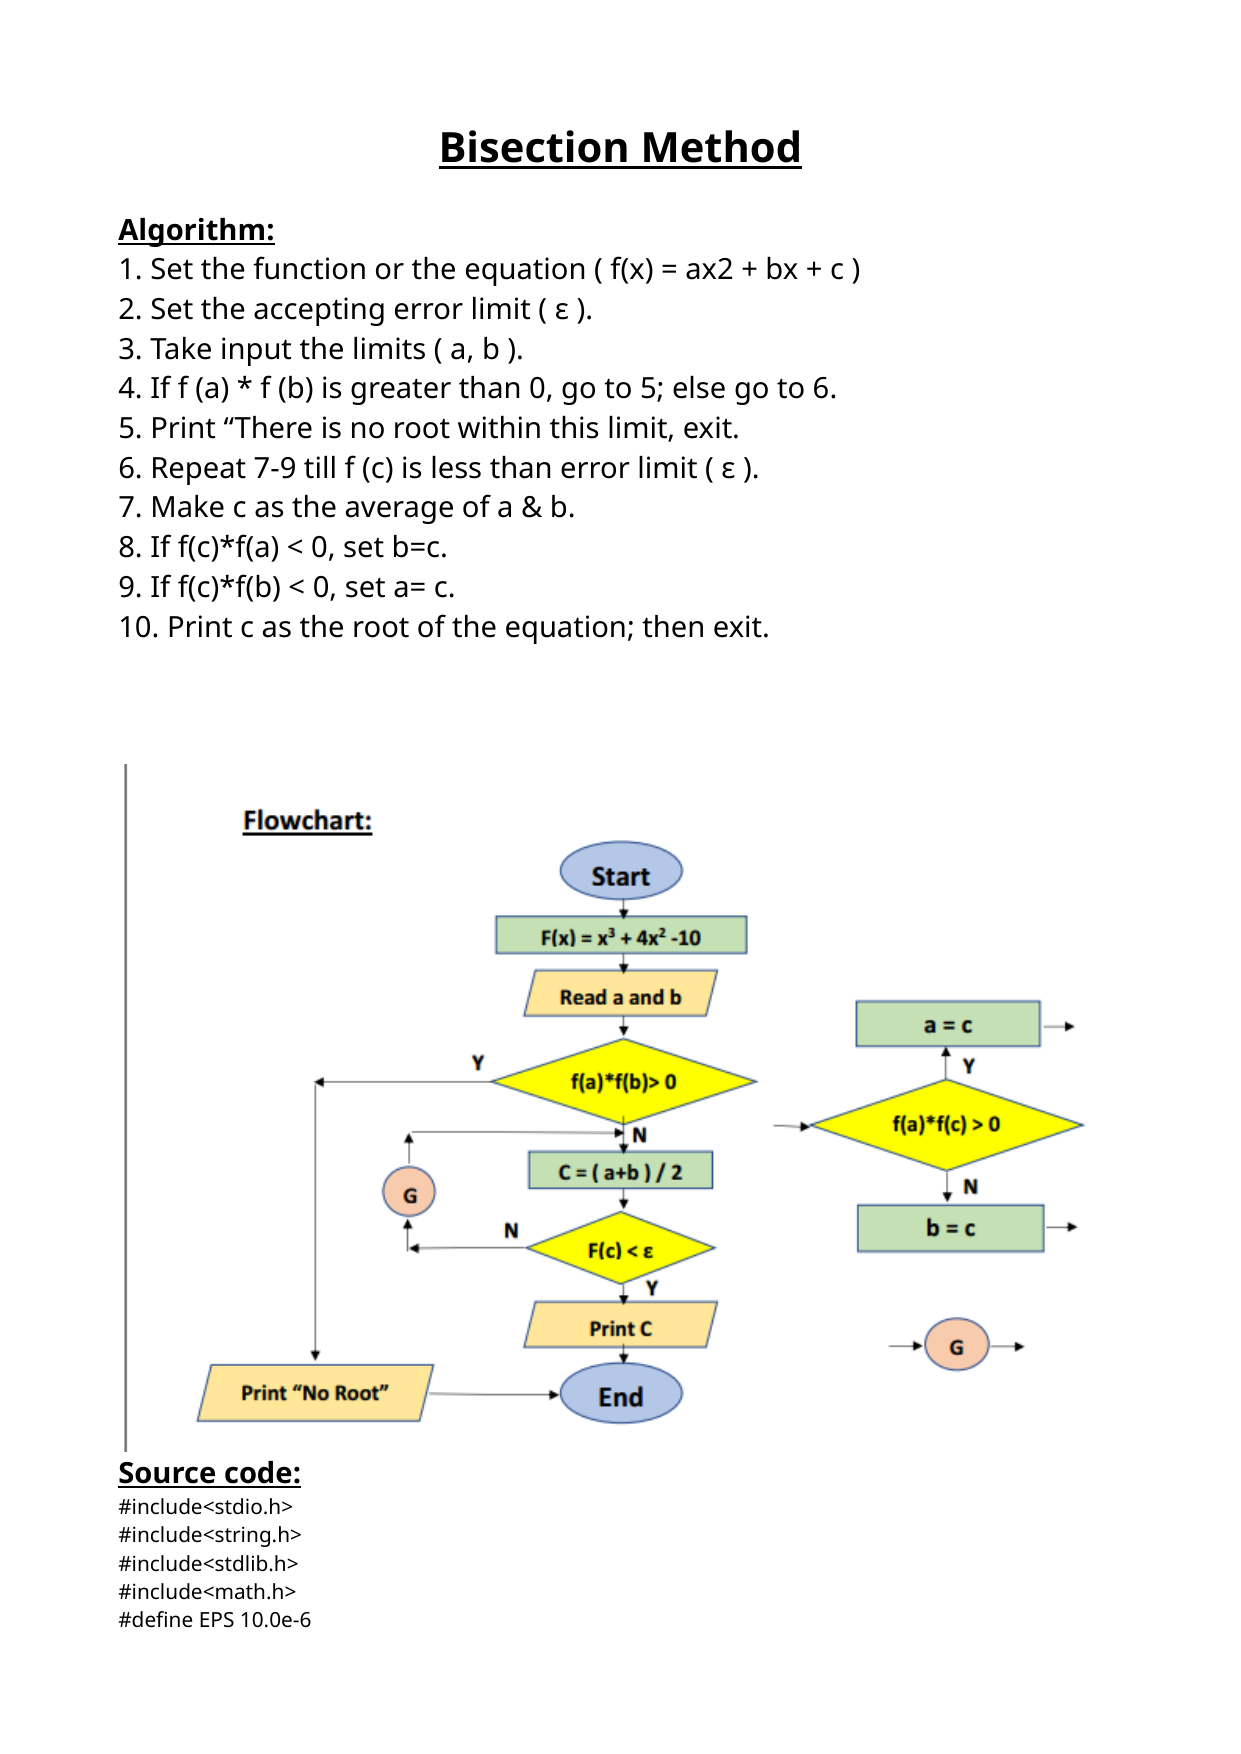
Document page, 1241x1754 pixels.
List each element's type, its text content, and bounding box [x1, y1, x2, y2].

text 4. If f (a) * f (b) is greater than 0, go to 5; else go to 6. [118, 368, 1122, 407]
text #include<math.h> [118, 1577, 1122, 1606]
text 7. Make c as the average of a & b. [118, 487, 1122, 526]
text 8. If f(c)*f(a) < 0, set b=c. [118, 526, 1122, 566]
text 6. Repeat 7-9 till f (c) is less than error limit ( ε ). [118, 447, 1122, 487]
text Source code: [118, 764, 1122, 1492]
text #define EPS 10.0e-6 [118, 1606, 1122, 1634]
text #include<stdio.h> [118, 1492, 1122, 1520]
picture [124, 764, 1117, 1452]
text 9. If f(c)*f(b) < 0, set a= c. [118, 566, 1122, 606]
text #include<stdlib.h> [118, 1549, 1122, 1577]
text 2. Set the accepting error limit ( ε ). [118, 288, 1122, 328]
text Bisection Method [118, 118, 1122, 175]
text 10. Print c as the root of the equation; then exit. [118, 606, 1122, 646]
text #include<string.h> [118, 1520, 1122, 1549]
text 5. Print “There is no root within this limit, exit. [118, 407, 1122, 447]
text 3. Take input the limits ( a, b ). [118, 328, 1122, 368]
text Algorithm: [118, 209, 1122, 249]
text 1. Set the function or the equation ( f(x) = ax2 + bx + c ) [118, 249, 1122, 288]
